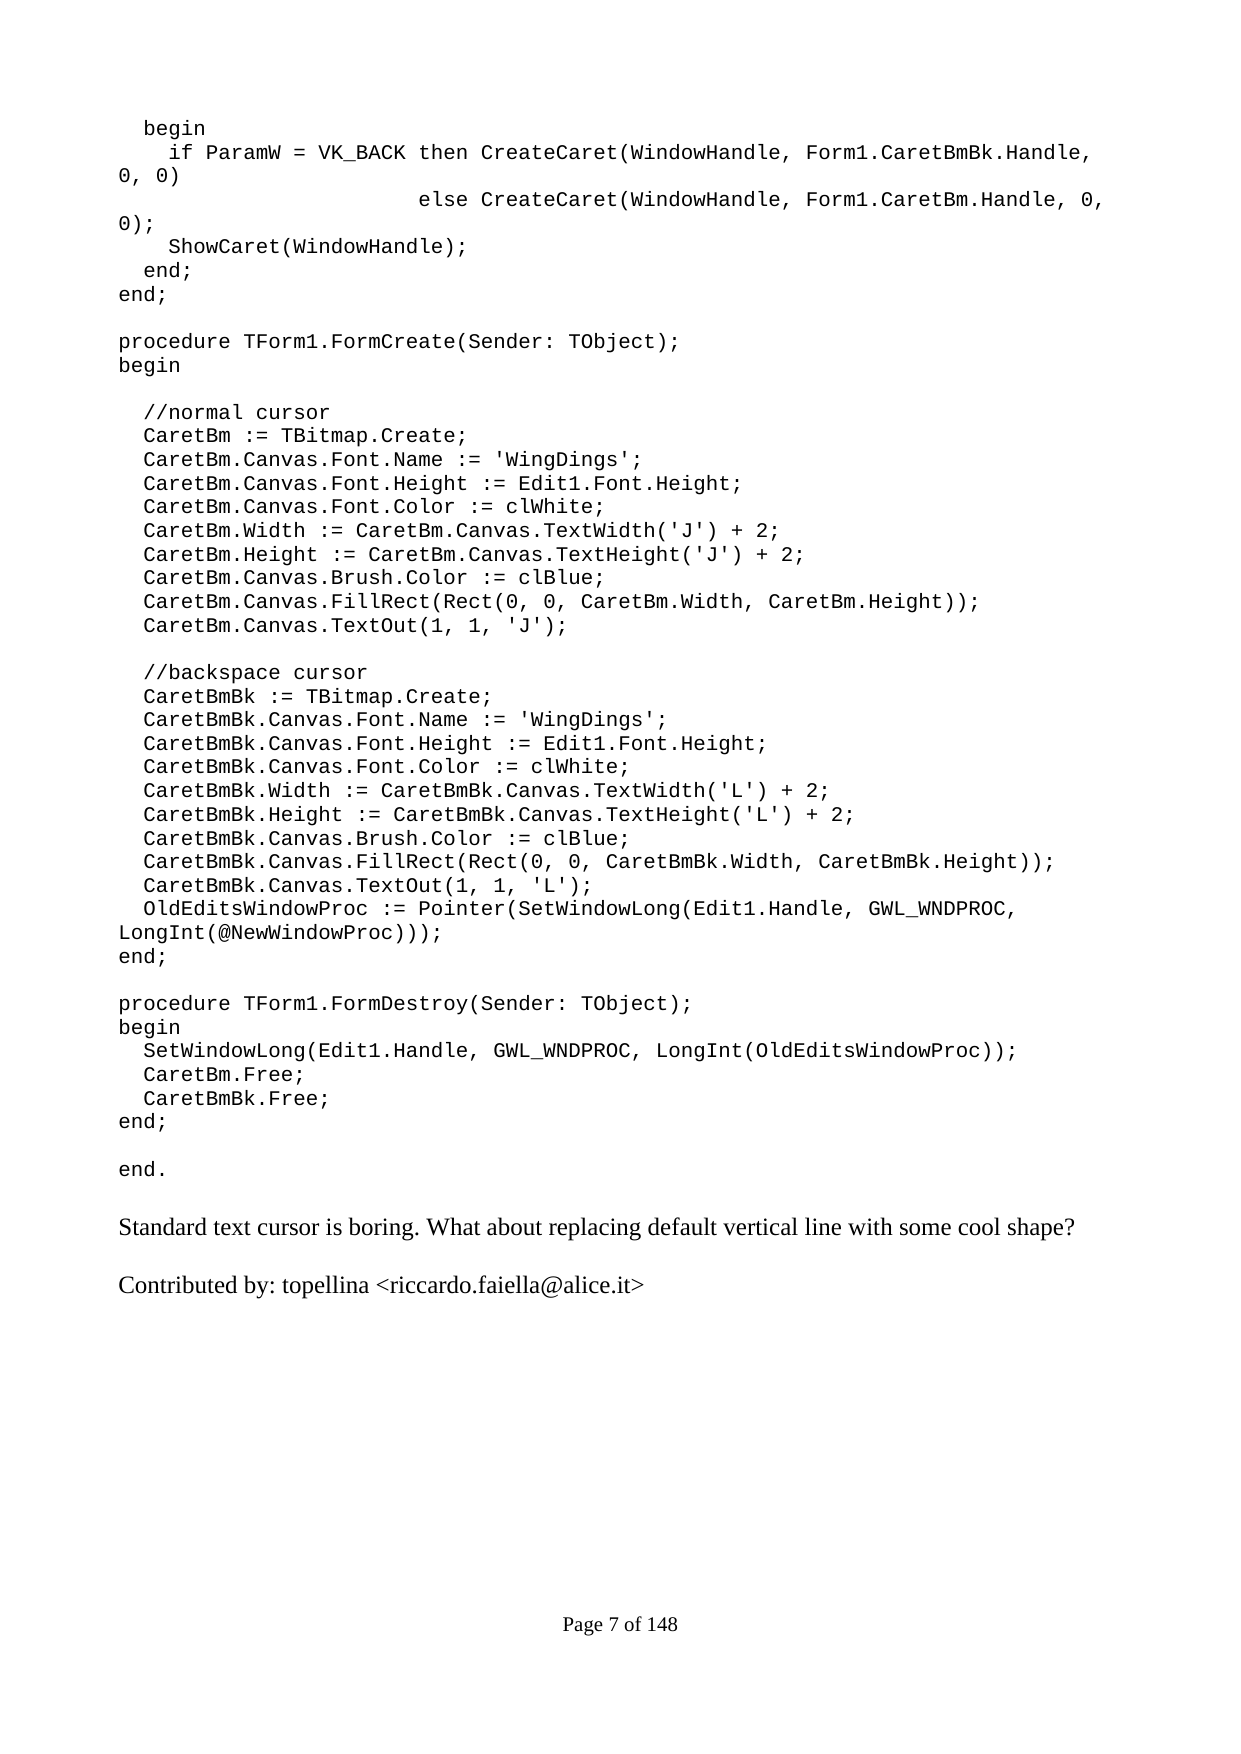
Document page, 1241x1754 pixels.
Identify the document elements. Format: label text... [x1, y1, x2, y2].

text CaretBmBk.Canvas.TextOut(1, 1, 'L'); [118, 875, 1122, 898]
text end. [118, 1158, 1122, 1182]
text end; [118, 1111, 1122, 1135]
text begin [118, 118, 1122, 142]
text else CreateCaret(WindowHandle, Form1.CaretBm.Handle, 0, 0); [118, 189, 1122, 236]
text end; [118, 946, 1122, 969]
text CaretBm.Canvas.Font.Name := 'WingDings'; [118, 449, 1122, 473]
text CaretBm := TBitmap.Create; [118, 426, 1122, 449]
text CaretBm.Canvas.Font.Color := clWhite; [118, 496, 1122, 520]
text procedure TForm1.FormCreate(Sender: TObject); [118, 331, 1122, 354]
text //backspace cursor [118, 662, 1122, 686]
text CaretBm.Width := CaretBm.Canvas.TextWidth('J') + 2; [118, 520, 1122, 544]
text CaretBm.Canvas.FillRect(Rect(0, 0, CaretBm.Width, CaretBm.Height)); [118, 591, 1122, 615]
text CaretBm.Free; [118, 1064, 1122, 1088]
text OldEditsWindowProc := Pointer(SetWindowLong(Edit1.Handle, GWL_WNDPROC, LongInt(@NewWindowProc))); [118, 898, 1122, 946]
text begin [118, 1017, 1122, 1040]
text CaretBmBk.Canvas.FillRect(Rect(0, 0, CaretBmBk.Width, CaretBmBk.Height)); [118, 851, 1122, 875]
text SetWindowLong(Edit1.Handle, GWL_WNDPROC, LongInt(OldEditsWindowProc)); [118, 1040, 1122, 1064]
text //normal cursor [118, 402, 1122, 426]
text CaretBm.Canvas.Brush.Color := clBlue; [118, 567, 1122, 591]
text CaretBmBk.Width := CaretBmBk.Canvas.TextWidth('L') + 2; [118, 780, 1122, 804]
text ShowCaret(WindowHandle); [118, 236, 1122, 260]
text CaretBm.Canvas.Font.Height := Edit1.Font.Height; [118, 473, 1122, 496]
text CaretBmBk.Canvas.Font.Name := 'WingDings'; [118, 709, 1122, 733]
text CaretBmBk := TBitmap.Create; [118, 686, 1122, 709]
text Standard text cursor is boring. What about replacing default vertical line with some cool shape? [118, 1212, 1122, 1240]
text CaretBmBk.Canvas.Font.Height := Edit1.Font.Height; [118, 733, 1122, 757]
text CaretBmBk.Canvas.Font.Color := clWhite; [118, 757, 1122, 780]
text end; [118, 260, 1122, 284]
text Contributed by: topellina <riccardo.faiella@alice.it> [118, 1270, 1122, 1299]
text CaretBmBk.Height := CaretBmBk.Canvas.TextHeight('L') + 2; [118, 804, 1122, 827]
text end; [118, 284, 1122, 307]
text CaretBm.Canvas.TextOut(1, 1, 'J'); [118, 615, 1122, 638]
text CaretBmBk.Canvas.Brush.Color := clBlue; [118, 827, 1122, 851]
text begin [118, 354, 1122, 378]
text CaretBmBk.Free; [118, 1088, 1122, 1111]
text CaretBm.Height := CaretBm.Canvas.TextHeight('J') + 2; [118, 544, 1122, 567]
text procedure TForm1.FormDestroy(Sender: TObject); [118, 993, 1122, 1017]
text if ParamW = VK_BACK then CreateCaret(WindowHandle, Form1.CaretBmBk.Handle, 0, 0) [118, 142, 1122, 189]
